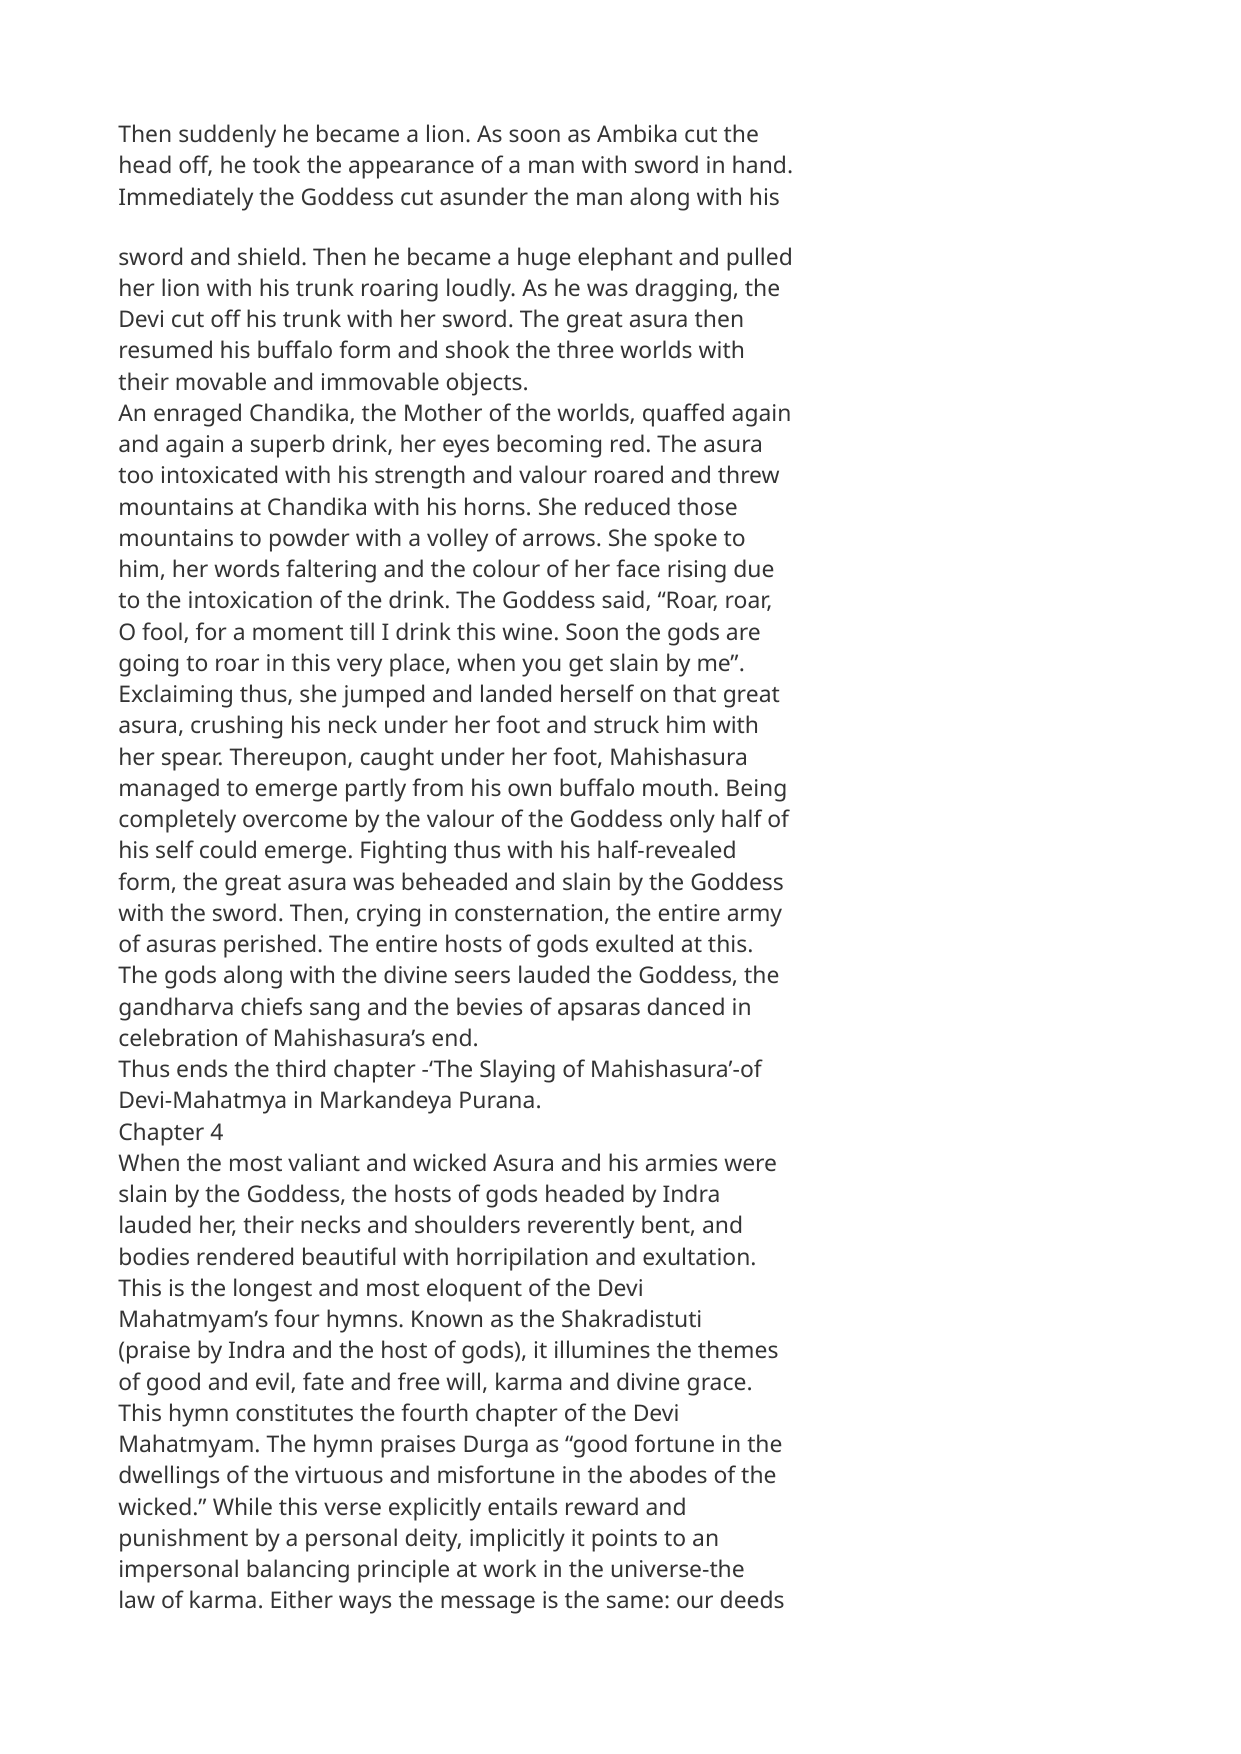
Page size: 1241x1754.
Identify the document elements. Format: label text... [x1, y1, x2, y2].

text asura, crushing his neck under her foot and struck him with [118, 709, 1122, 741]
text form, the great asura was beheaded and slain by the Goddess [118, 866, 1122, 897]
text celebration of Mahishasura’s end. [118, 1022, 1122, 1053]
text punishment by a personal deity, implicitly it points to an [118, 1522, 1122, 1553]
text Mahatmyam’s four hymns. Known as the Shakradistuti [118, 1303, 1122, 1334]
text Chapter 4 [118, 1116, 1122, 1147]
text to the intoxication of the drink. The Goddess said, “Roar, roar, [118, 584, 1122, 616]
text head off, he took the appearance of a man with sword in hand. [118, 149, 1122, 181]
text This is the longest and most eloquent of the Devi [118, 1272, 1122, 1303]
text sword and shield. Then he became a huge elephant and pulled [118, 241, 1122, 272]
text gandharva chiefs sang and the bevies of apsaras danced in [118, 991, 1122, 1022]
text wicked.” While this verse explicitly entails reward and [118, 1491, 1122, 1522]
text and again a superb drink, her eyes becoming red. The asura [118, 428, 1122, 459]
text of good and evil, fate and free will, karma and divine grace. [118, 1366, 1122, 1397]
text mountains to powder with a volley of arrows. She spoke to [118, 522, 1122, 553]
text dwellings of the virtuous and misfortune in the abodes of the [118, 1459, 1122, 1491]
text This hymn constitutes the fourth chapter of the Devi [118, 1397, 1122, 1428]
text completely overcome by the valour of the Goddess only half of [118, 803, 1122, 834]
text his self could emerge. Fighting thus with his half-revealed [118, 834, 1122, 866]
text Devi cut off his trunk with her sword. The great asura then [118, 303, 1122, 334]
text him, her words faltering and the colour of her face rising due [118, 553, 1122, 584]
text impersonal balancing principle at work in the universe-the [118, 1553, 1122, 1584]
text her lion with his trunk roaring loudly. As he was dragging, the [118, 272, 1122, 303]
text mountains at Chandika with his horns. She reduced those [118, 491, 1122, 522]
text lauded her, their necks and shoulders reverently bent, and [118, 1209, 1122, 1241]
text going to roar in this very place, when you get slain by me”. [118, 647, 1122, 678]
text slain by the Goddess, the hosts of gods headed by Indra [118, 1178, 1122, 1209]
text Thus ends the third chapter -‘The Slaying of Mahishasura’-of [118, 1053, 1122, 1084]
text bodies rendered beautiful with horripilation and exultation. [118, 1241, 1122, 1272]
text managed to emerge partly from his own buffalo mouth. Being [118, 772, 1122, 803]
text Mahatmyam. The hymn praises Durga as “good fortune in the [118, 1428, 1122, 1459]
text their movable and immovable objects. [118, 366, 1122, 397]
text An enraged Chandika, the Mother of the worlds, quaffed again [118, 397, 1122, 428]
text her spear. Thereupon, caught under her foot, Mahishasura [118, 741, 1122, 772]
text (praise by Indra and the host of gods), it illumines the themes [118, 1334, 1122, 1366]
text Immediately the Goddess cut asunder the man along with his [118, 181, 1122, 212]
text of asuras perished. The entire hosts of gods exulted at this. [118, 928, 1122, 959]
text O fool, for a moment till I drink this wine. Soon the gods are [118, 616, 1122, 647]
text Exclaiming thus, she jumped and landed herself on that great [118, 678, 1122, 709]
text law of karma. Either ways the message is the same: our deeds [118, 1584, 1122, 1616]
text resumed his buffalo form and shook the three worlds with [118, 334, 1122, 366]
text The gods along with the divine seers lauded the Goddess, the [118, 959, 1122, 991]
text with the sword. Then, crying in consternation, the entire army [118, 897, 1122, 928]
text Devi-Mahatmya in Markandeya Purana. [118, 1084, 1122, 1116]
text When the most valiant and wicked Asura and his armies were [118, 1147, 1122, 1178]
text Then suddenly he became a lion. As soon as Ambika cut the [118, 118, 1122, 149]
text too intoxicated with his strength and valour roared and threw [118, 459, 1122, 491]
